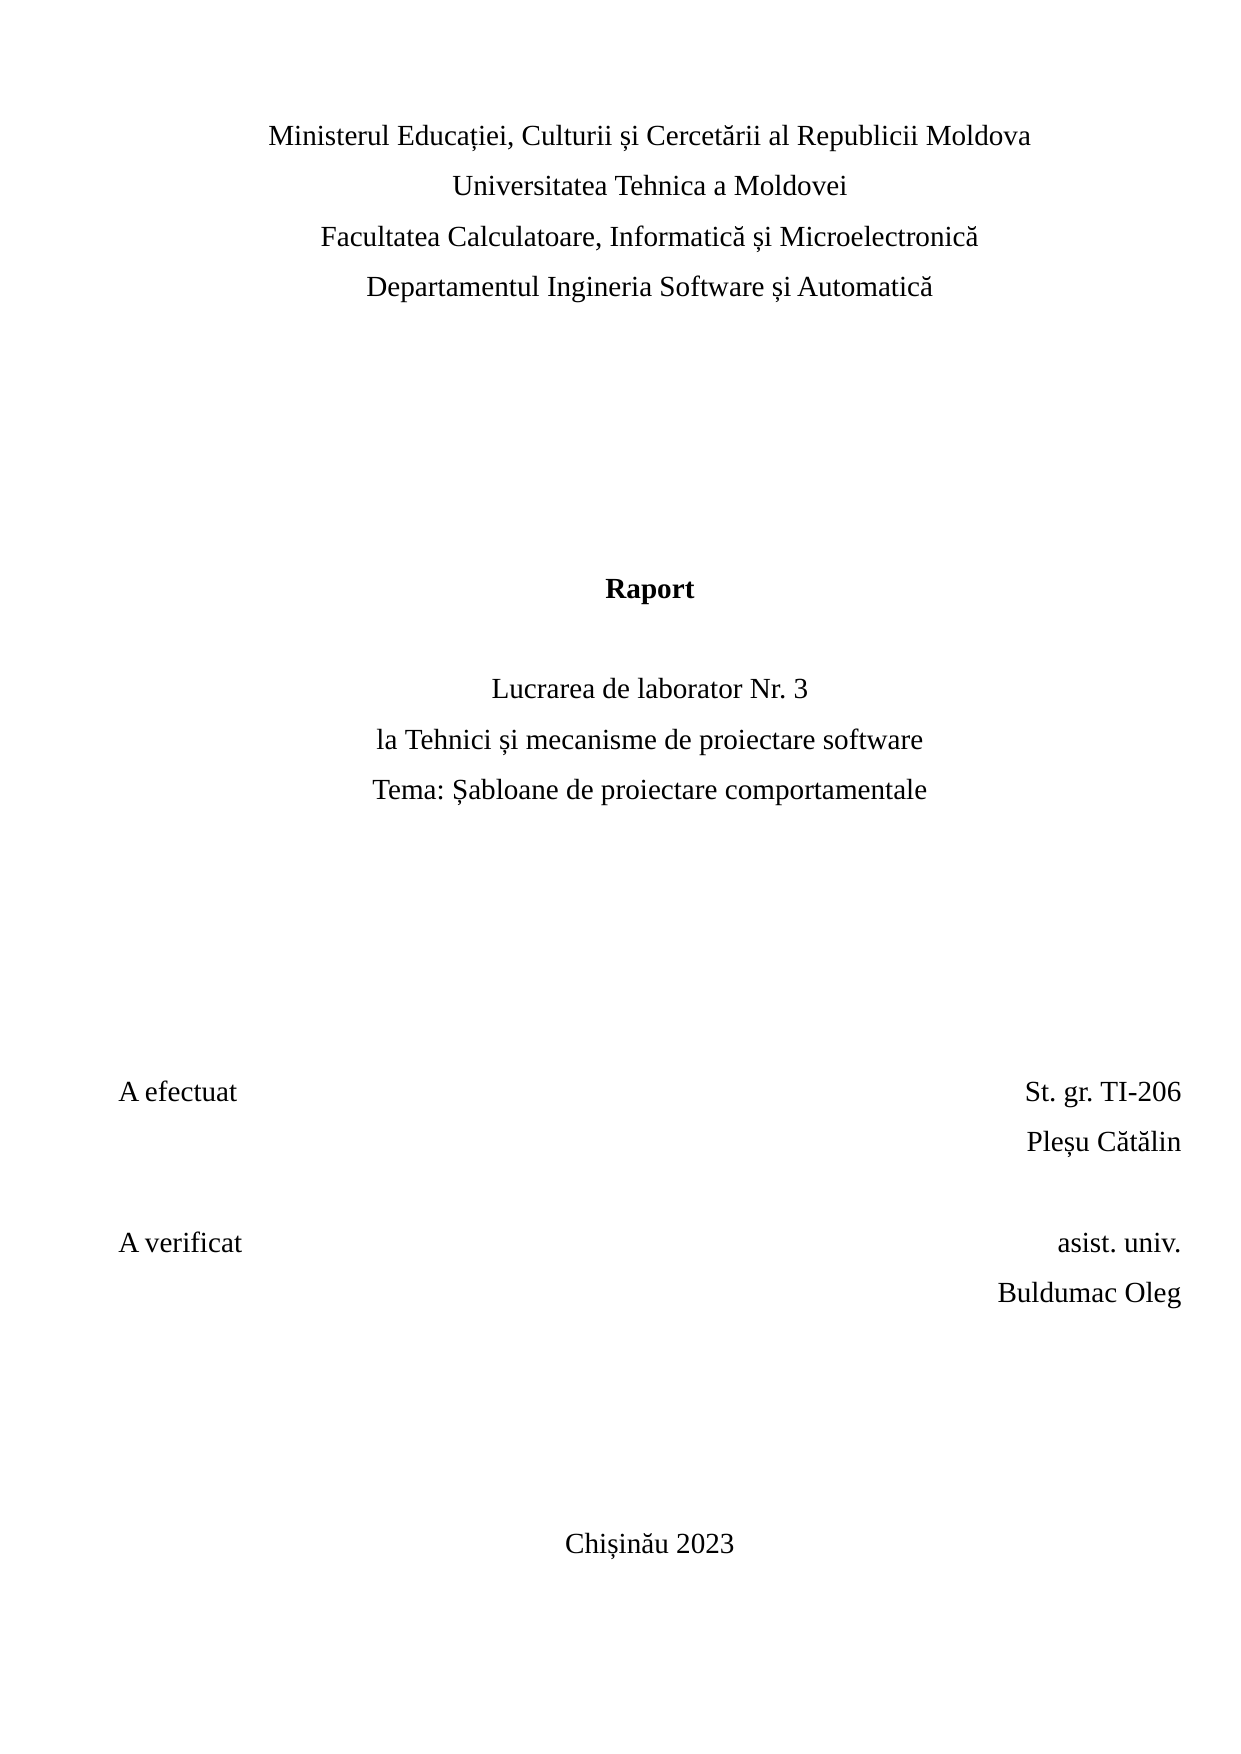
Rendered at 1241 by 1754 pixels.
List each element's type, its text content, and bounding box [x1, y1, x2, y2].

text Facultatea Calculatoare, Informatică și Microelectronică [118, 219, 1181, 252]
text Lucrarea de laborator Nr. 3 [118, 672, 1181, 705]
table_cell asist. univ. Buldumac Oleg [650, 1225, 1181, 1325]
table_header A efectuat [118, 1074, 649, 1174]
table_header St. gr. TI-206 Pleșu Cătălin [650, 1074, 1181, 1174]
text Raport [118, 571, 1181, 604]
text Universitatea Tehnica a Moldovei [118, 168, 1181, 202]
text la Tehnici și mecanisme de proiectare software [118, 722, 1181, 755]
table_cell [650, 1175, 1181, 1225]
text Tema: Șabloane de proiectare comportamentale [118, 772, 1181, 806]
text Chișinău 2023 [118, 1527, 1181, 1560]
text Departamentul Ingineria Software și Automatică [118, 269, 1181, 303]
text Ministerul Educației, Culturii și Cercetării al Republicii Moldova [118, 118, 1181, 152]
table_cell A verificat [118, 1225, 649, 1325]
table_cell [118, 1175, 649, 1225]
